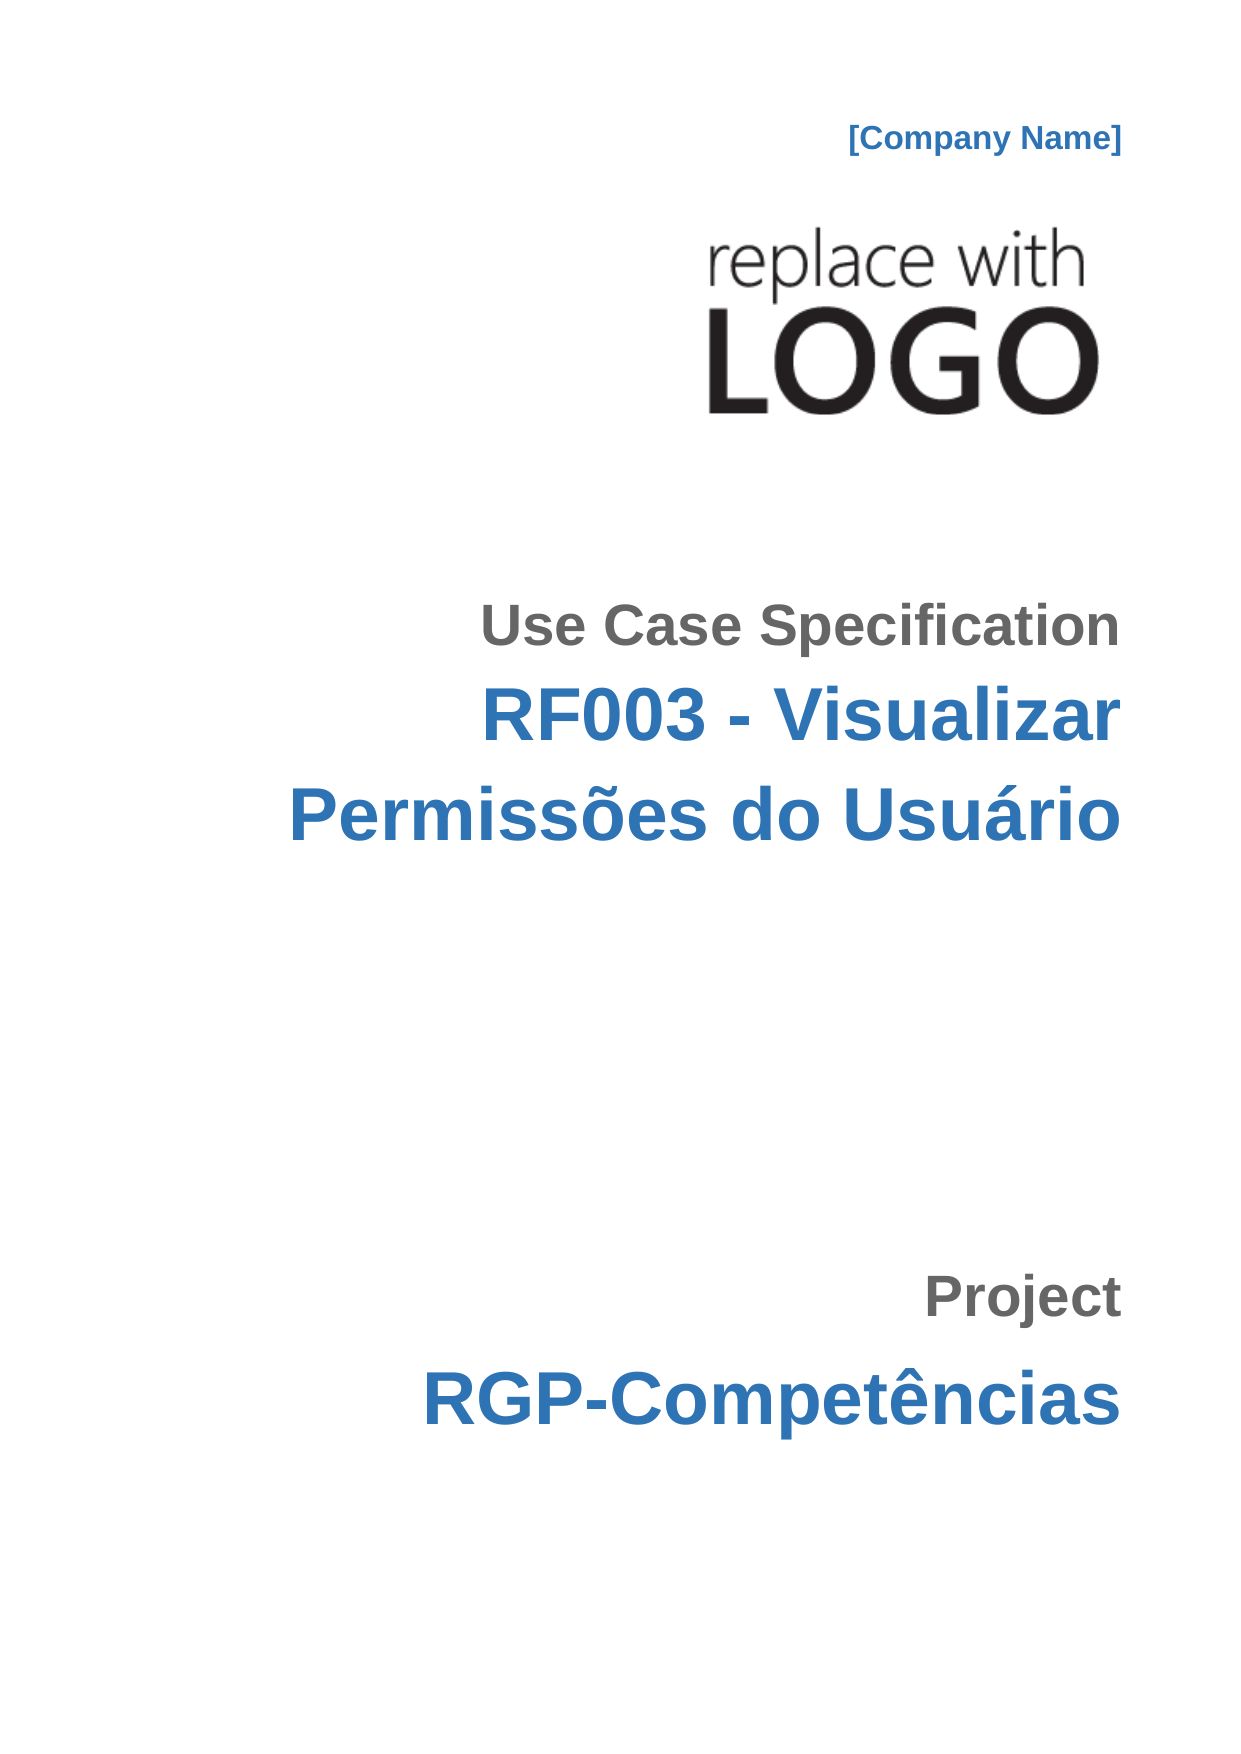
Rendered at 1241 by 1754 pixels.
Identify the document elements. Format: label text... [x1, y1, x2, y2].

title Use Case Specification [118, 591, 1122, 658]
title RGP-Competências [118, 1354, 1122, 1440]
picture [687, 206, 1123, 445]
text [Company Name] [118, 118, 1122, 157]
text RF003 - Visualizar Permissões do Usuário [118, 670, 1122, 856]
title Project [118, 1262, 1122, 1329]
